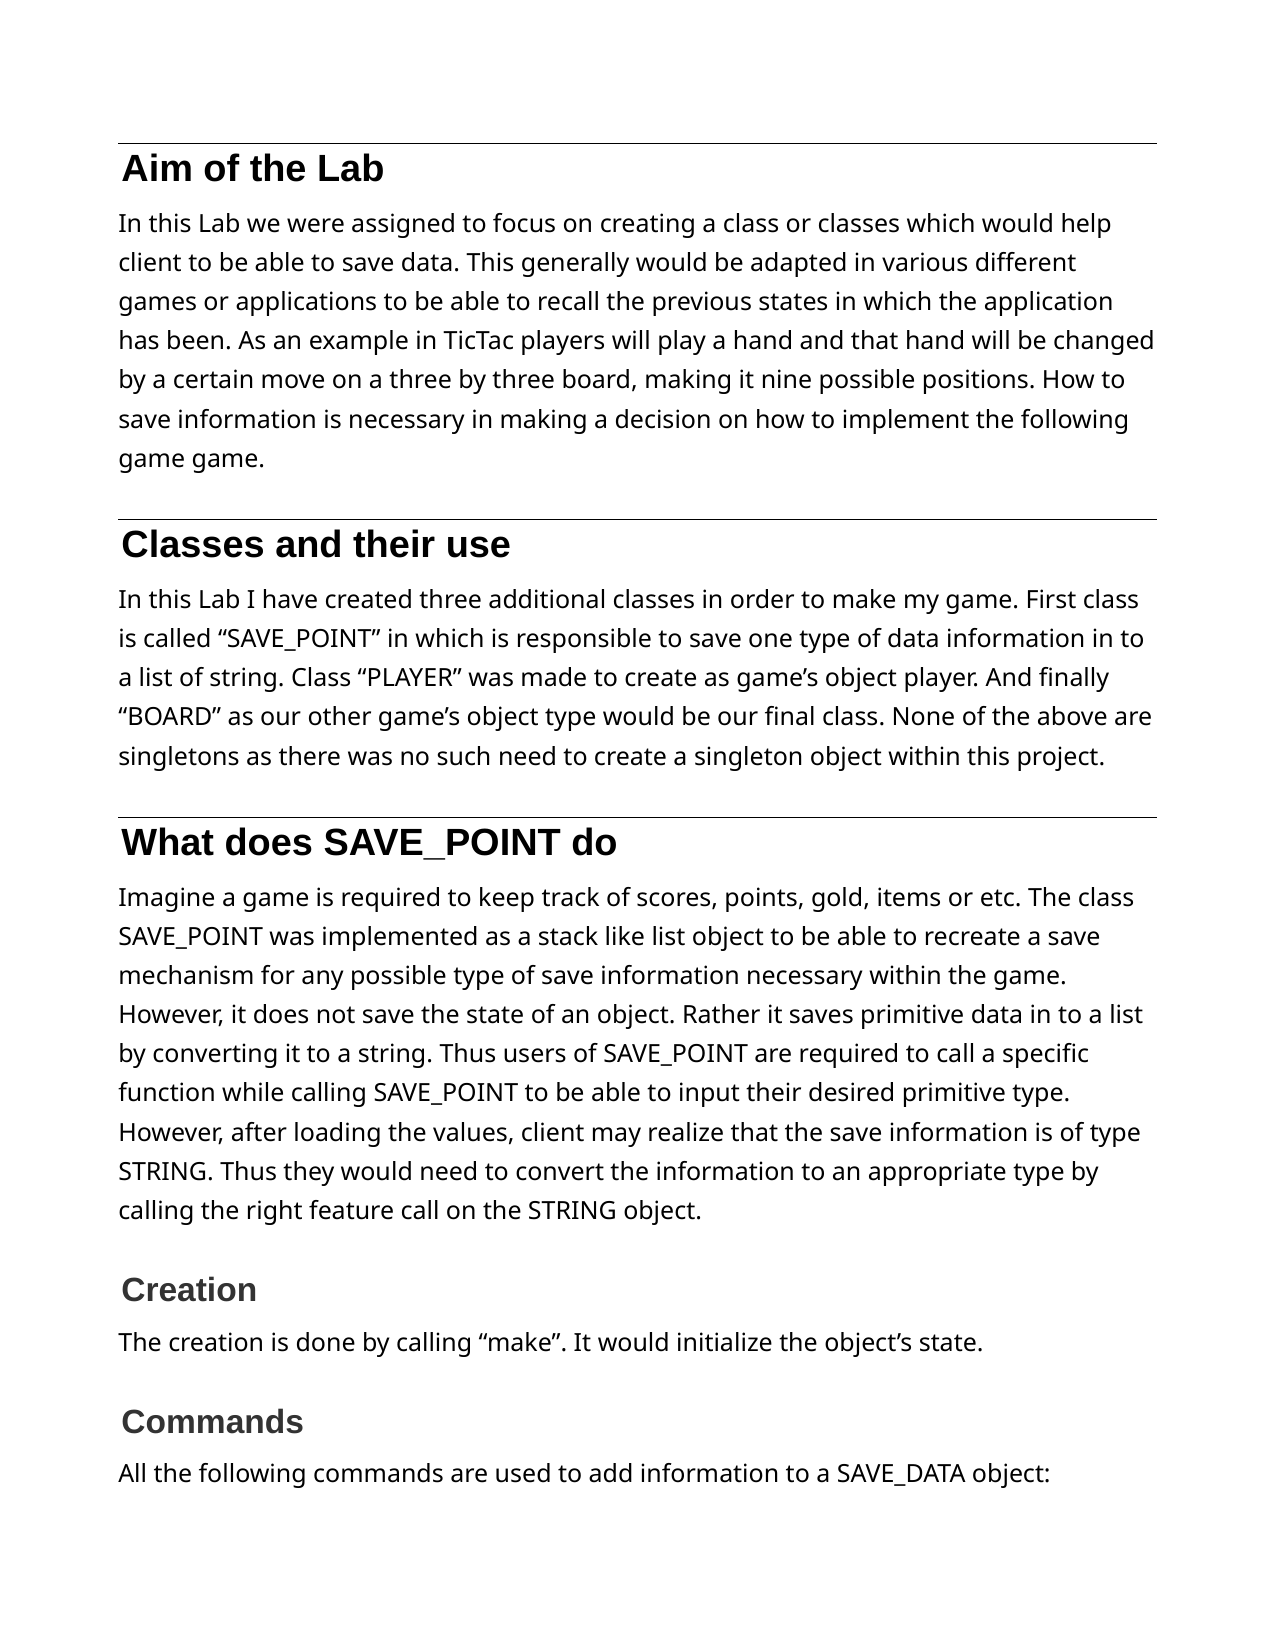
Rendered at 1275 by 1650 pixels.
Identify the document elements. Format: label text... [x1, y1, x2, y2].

text All the following commands are used to add information to a SAVE_DATA object: [118, 1456, 1157, 1490]
text In this Lab I have created three additional classes in order to make my game. First class is called “SAVE_POINT” in which is responsible to save one type of data information in to a list of string. Class “PLAYER” was made to create as game’s object player. And finally “BOARD” as our other game’s object type would be our final class. None of the above are singletons as there was no such need to create a singleton object within this project. [118, 581, 1157, 772]
subtitle Aim of the Lab [118, 144, 1157, 193]
text Imagine a game is required to keep track of scores, points, gold, items or etc. The class SAVE_POINT was implemented as a stack like list object to be able to recreate a save mechanism for any possible type of save information necessary within the game. However, it does not save the state of an object. Rather it saves primitive data in to a list by converting it to a string. Thus users of SAVE_POINT are required to call a specific function while calling SAVE_POINT to be able to input their desired primitive type. However, after loading the values, client may realize that the save information is of type STRING. Thus they would need to convert the information to an appropriate type by calling the right feature call on the STRING object. [118, 879, 1157, 1227]
subtitle What does SAVE_POINT do [118, 818, 1157, 867]
subtitle Commands [118, 1399, 1157, 1443]
text The creation is done by calling “make”. It would initialize the object’s state. [118, 1324, 1157, 1358]
subtitle Classes and their use [118, 520, 1157, 569]
subtitle Creation [118, 1267, 1157, 1312]
text In this Lab we were assigned to focus on creating a class or classes which would help client to be able to save data. This generally would be adapted in various different games or applications to be able to recall the previous states in which the application has been. As an example in TicTac players will play a hand and that hand will be changed by a certain move on a three by three board, making it nine possible positions. How to save information is necessary in making a decision on how to implement the following game game. [118, 205, 1157, 474]
